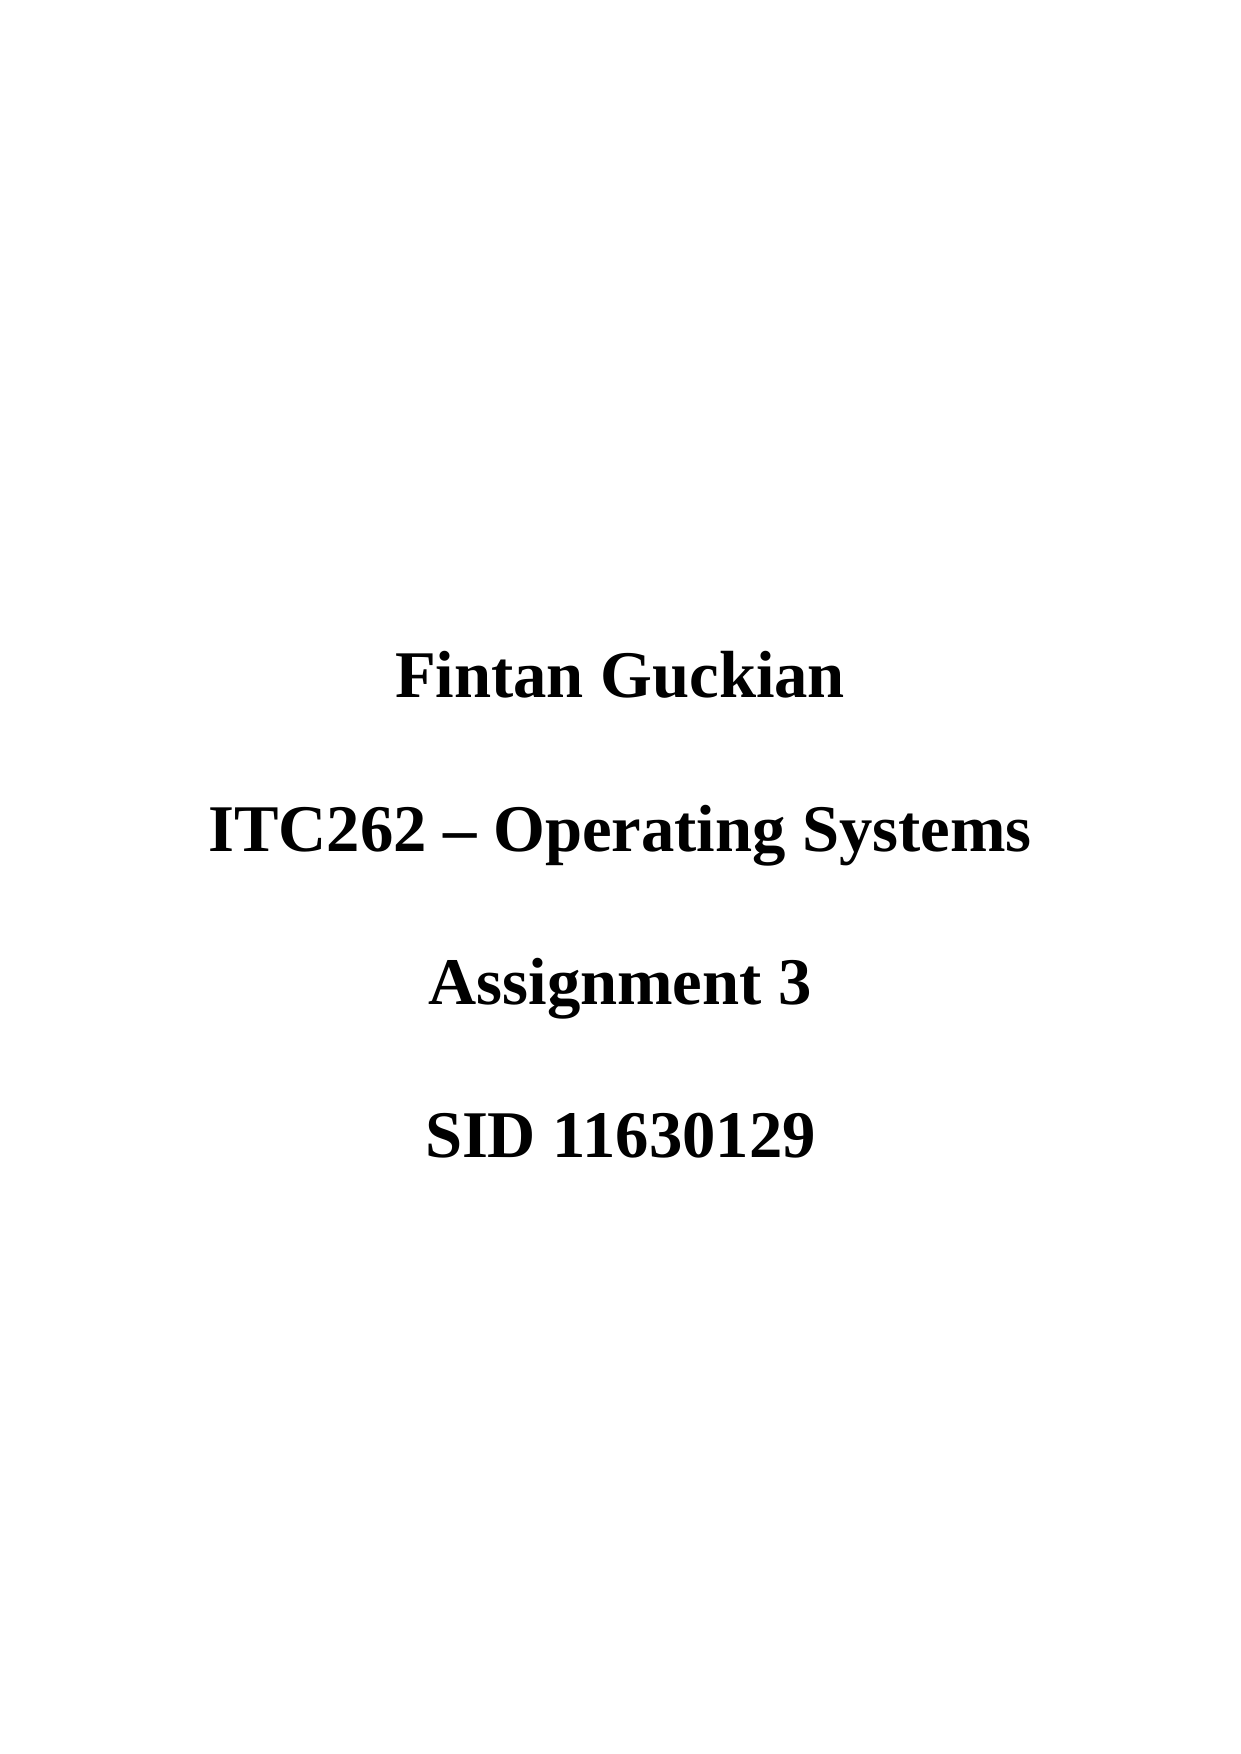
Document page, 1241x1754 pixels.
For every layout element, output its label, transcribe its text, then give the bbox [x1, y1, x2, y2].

text ITC262 – Operating Systems [118, 789, 1122, 866]
text Fintan Guckian [118, 636, 1122, 712]
text SID 11630129 [118, 1096, 1122, 1172]
text Assignment 3 [118, 942, 1122, 1019]
